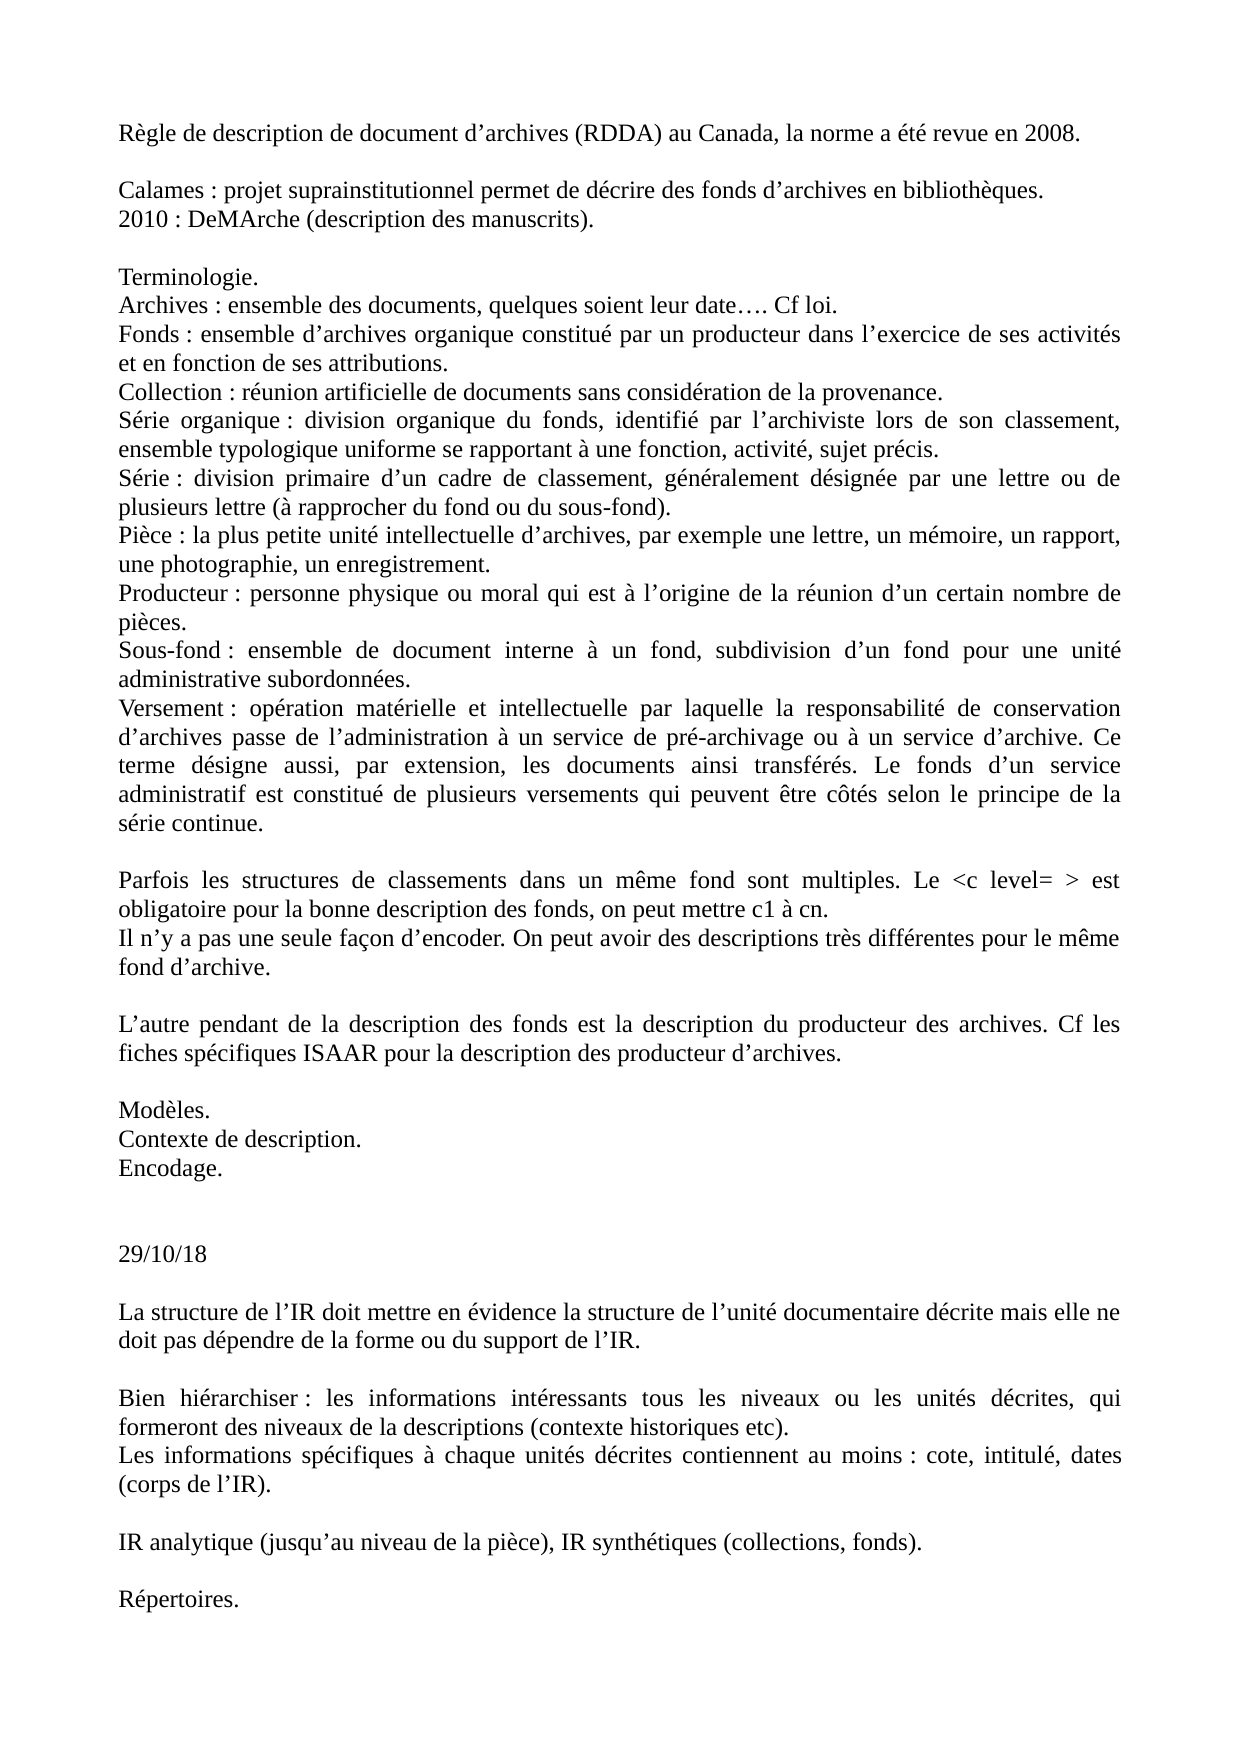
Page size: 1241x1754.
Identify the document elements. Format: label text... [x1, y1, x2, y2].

text Répertoires. [118, 1584, 1122, 1613]
text Contexte de description. [118, 1124, 1122, 1153]
text Collection : réunion artificielle de documents sans considération de la provenance. [118, 377, 1122, 406]
text Bien hiérarchiser : les informations intéressants tous les niveaux ou les unités décrites, qui formeront des niveaux de la descriptions (contexte historiques etc). [118, 1383, 1122, 1441]
text Fonds : ensemble d’archives organique constitué par un producteur dans l’exercice de ses activités et en fonction de ses attributions. [118, 319, 1122, 377]
text Archives : ensemble des documents, quelques soient leur date…. Cf loi. [118, 291, 1122, 319]
text L’autre pendant de la description des fonds est la description du producteur des archives. Cf les fiches spécifiques ISAAR pour la description des producteur d’archives. [118, 1009, 1122, 1067]
text Les informations spécifiques à chaque unités décrites contiennent au moins : cote, intitulé, dates (corps de l’IR). [118, 1441, 1122, 1498]
text Encodage. [118, 1153, 1122, 1182]
text Série organique : division organique du fonds, identifié par l’archiviste lors de son classement, ensemble typologique uniforme se rapportant à une fonction, activité, sujet précis. [118, 406, 1122, 463]
text Pièce : la plus petite unité intellectuelle d’archives, par exemple une lettre, un mémoire, un rapport, une photographie, un enregistrement. [118, 521, 1122, 578]
text Calames : projet suprainstitutionnel permet de décrire des fonds d’archives en bibliothèques. [118, 176, 1122, 204]
text 2010 : DeMArche (description des manuscrits). [118, 204, 1122, 233]
text Il n’y a pas une seule façon d’encoder. On peut avoir des descriptions très différentes pour le même fond d’archive. [118, 923, 1122, 981]
text Parfois les structures de classements dans un même fond sont multiples. Le <c level= > est obligatoire pour la bonne description des fonds, on peut mettre c1 à cn. [118, 866, 1122, 923]
text Série : division primaire d’un cadre de classement, généralement désignée par une lettre ou de plusieurs lettre (à rapprocher du fond ou du sous-fond). [118, 463, 1122, 521]
text Producteur : personne physique ou moral qui est à l’origine de la réunion d’un certain nombre de pièces. [118, 578, 1122, 636]
text Sous-fond : ensemble de document interne à un fond, subdivision d’un fond pour une unité administrative subordonnées. [118, 636, 1122, 693]
text La structure de l’IR doit mettre en évidence la structure de l’unité documentaire décrite mais elle ne doit pas dépendre de la forme ou du support de l’IR. [118, 1297, 1122, 1354]
text Modèles. [118, 1096, 1122, 1124]
text Versement : opération matérielle et intellectuelle par laquelle la responsabilité de conservation d’archives passe de l’administration à un service de pré-archivage ou à un service d’archive. Ce terme désigne aussi, par extension, les documents ainsi transférés. Le fonds d’un service administratif est constitué de plusieurs versements qui peuvent être côtés selon le principe de la série continue. [118, 693, 1122, 837]
text Terminologie. [118, 262, 1122, 291]
text IR analytique (jusqu’au niveau de la pièce), IR synthétiques (collections, fonds). [118, 1527, 1122, 1556]
text Règle de description de document d’archives (RDDA) au Canada, la norme a été revue en 2008. [118, 118, 1122, 147]
text 29/10/18 [118, 1239, 1122, 1268]
